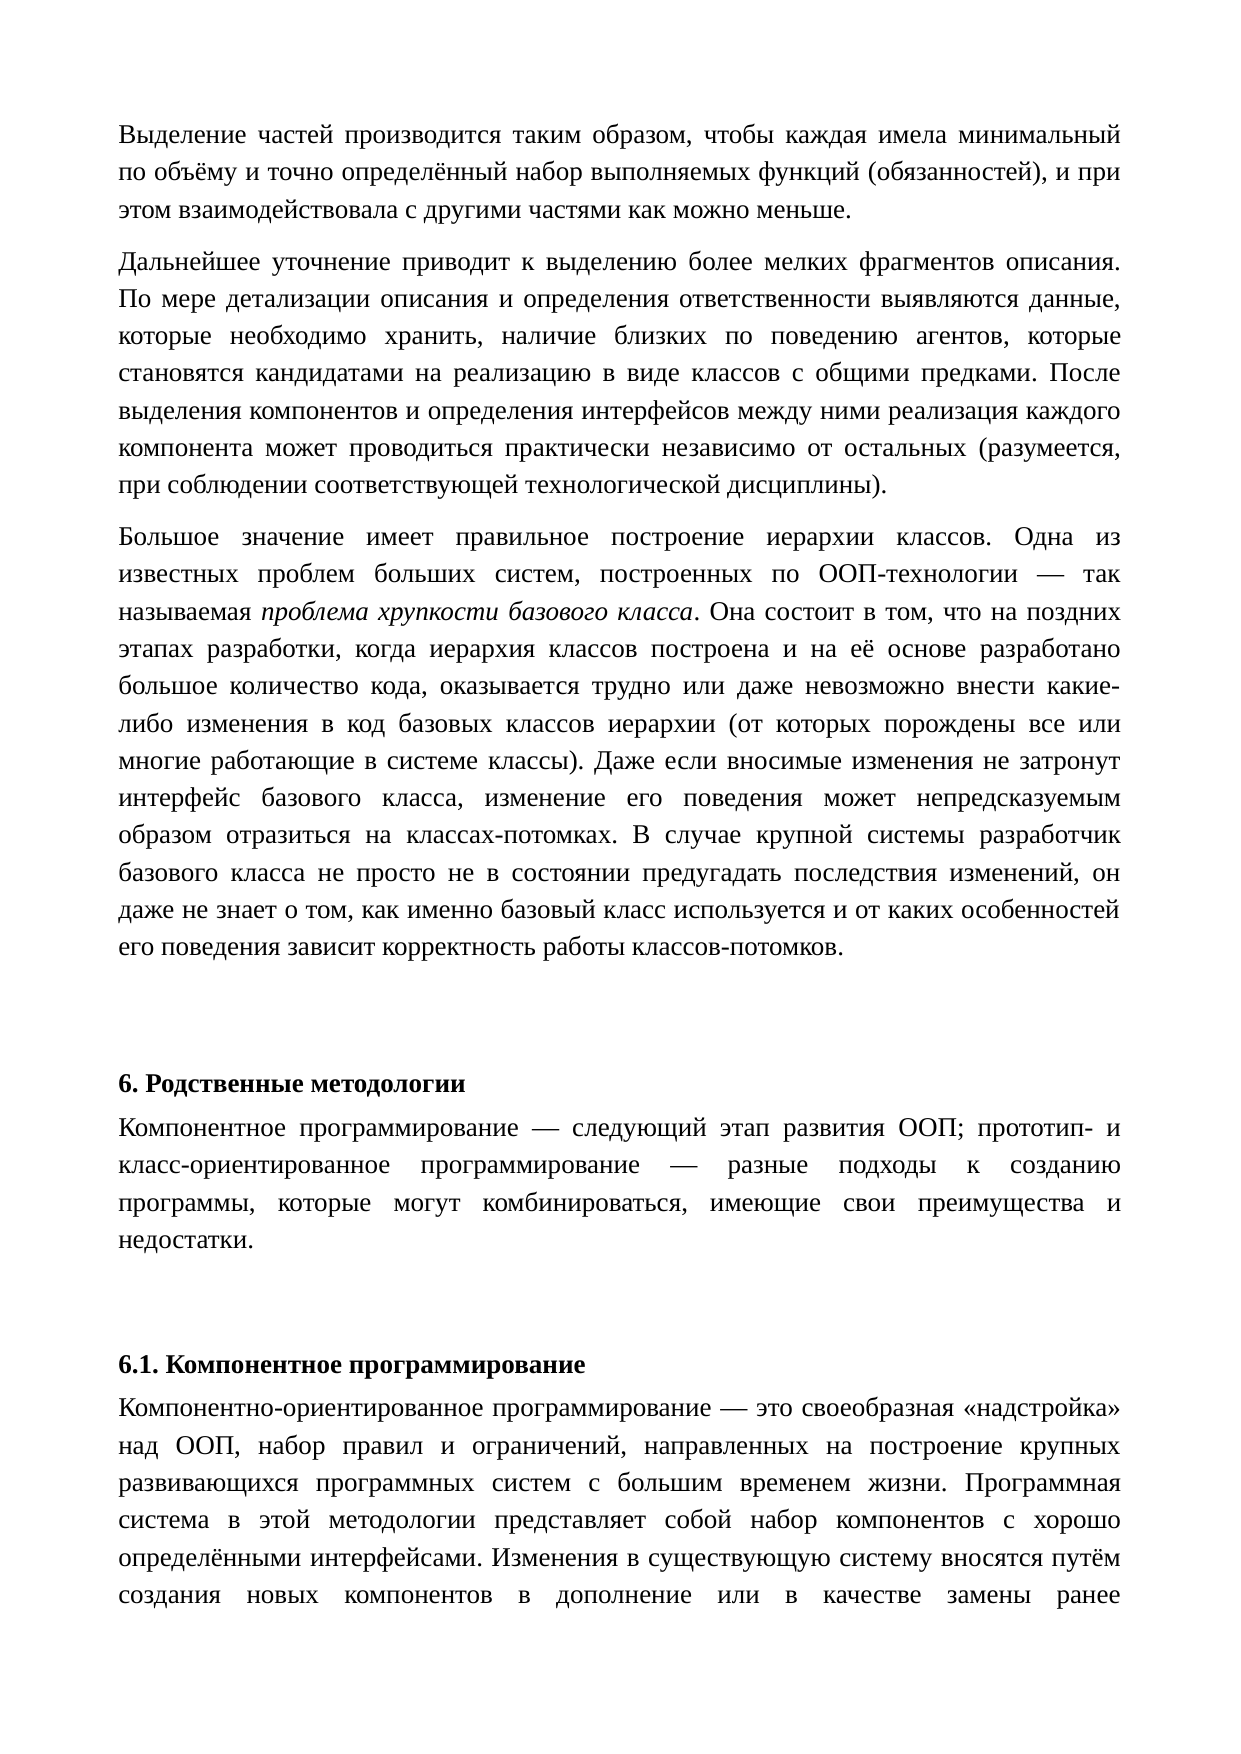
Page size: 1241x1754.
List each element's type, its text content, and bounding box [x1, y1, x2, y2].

subtitle 6. Родственные методологии [118, 1068, 1122, 1099]
text Компонентное программирование — следующий этап развития ООП; прототип- и класс-ориентированное программирование — разные подходы к созданию программы, которые могут комбинироваться, имеющие свои преимущества и недостатки. [118, 1111, 1122, 1254]
subtitle 6.1. Компонентное программирование [118, 1348, 1122, 1379]
text Дальнейшее уточнение приводит к выделению более мелких фрагментов описания. По мере детализации описания и определения ответственности выявляются данные, которые необходимо хранить, наличие близких по поведению агентов, которые становятся кандидатами на реализацию в виде классов с общими предками. После выделения компонентов и определения интерфейсов между ними реализация каждого компонента может проводиться практически независимо от остальных (разумеется, при соблюдении соответствующей технологической дисциплины). [118, 244, 1122, 499]
text Выделение частей производится таким образом, чтобы каждая имела минимальный по объёму и точно определённый набор выполняемых функций (обязанностей), и при этом взаимодействовала с другими частями как можно меньше. [118, 118, 1122, 224]
text Большое значение имеет правильное построение иерархии классов. Одна из известных проблем больших систем, построенных по ООП-технологии — так называемая проблема хрупкости базового класса. Она состоит в том, что на поздних этапах разработки, когда иерархия классов построена и на её основе разработано большое количество кода, оказывается трудно или даже невозможно внести какие-либо изменения в код базовых классов иерархии (от которых порождены все или многие работающие в системе классы). Даже если вносимые изменения не затронут интерфейс базового класса, изменение его поведения может непредсказуемым образом отразиться на классах-потомках. В случае крупной системы разработчик базового класса не просто не в состоянии предугадать последствия изменений, он даже не знает о том, как именно базовый класс используется и от каких особенностей его поведения зависит корректность работы классов-потомков. [118, 520, 1122, 962]
text Компонентно-ориентированное программирование — это своеобразная «надстройка» над ООП, набор правил и ограничений, направленных на построение крупных развивающихся программных систем с большим временем жизни. Программная система в этой методологии представляет собой набор компонентов с хорошо определёнными интерфейсами. Изменения в существующую систему вносятся путём создания новых компонентов в дополнение или в качестве замены ранее [118, 1391, 1122, 1609]
